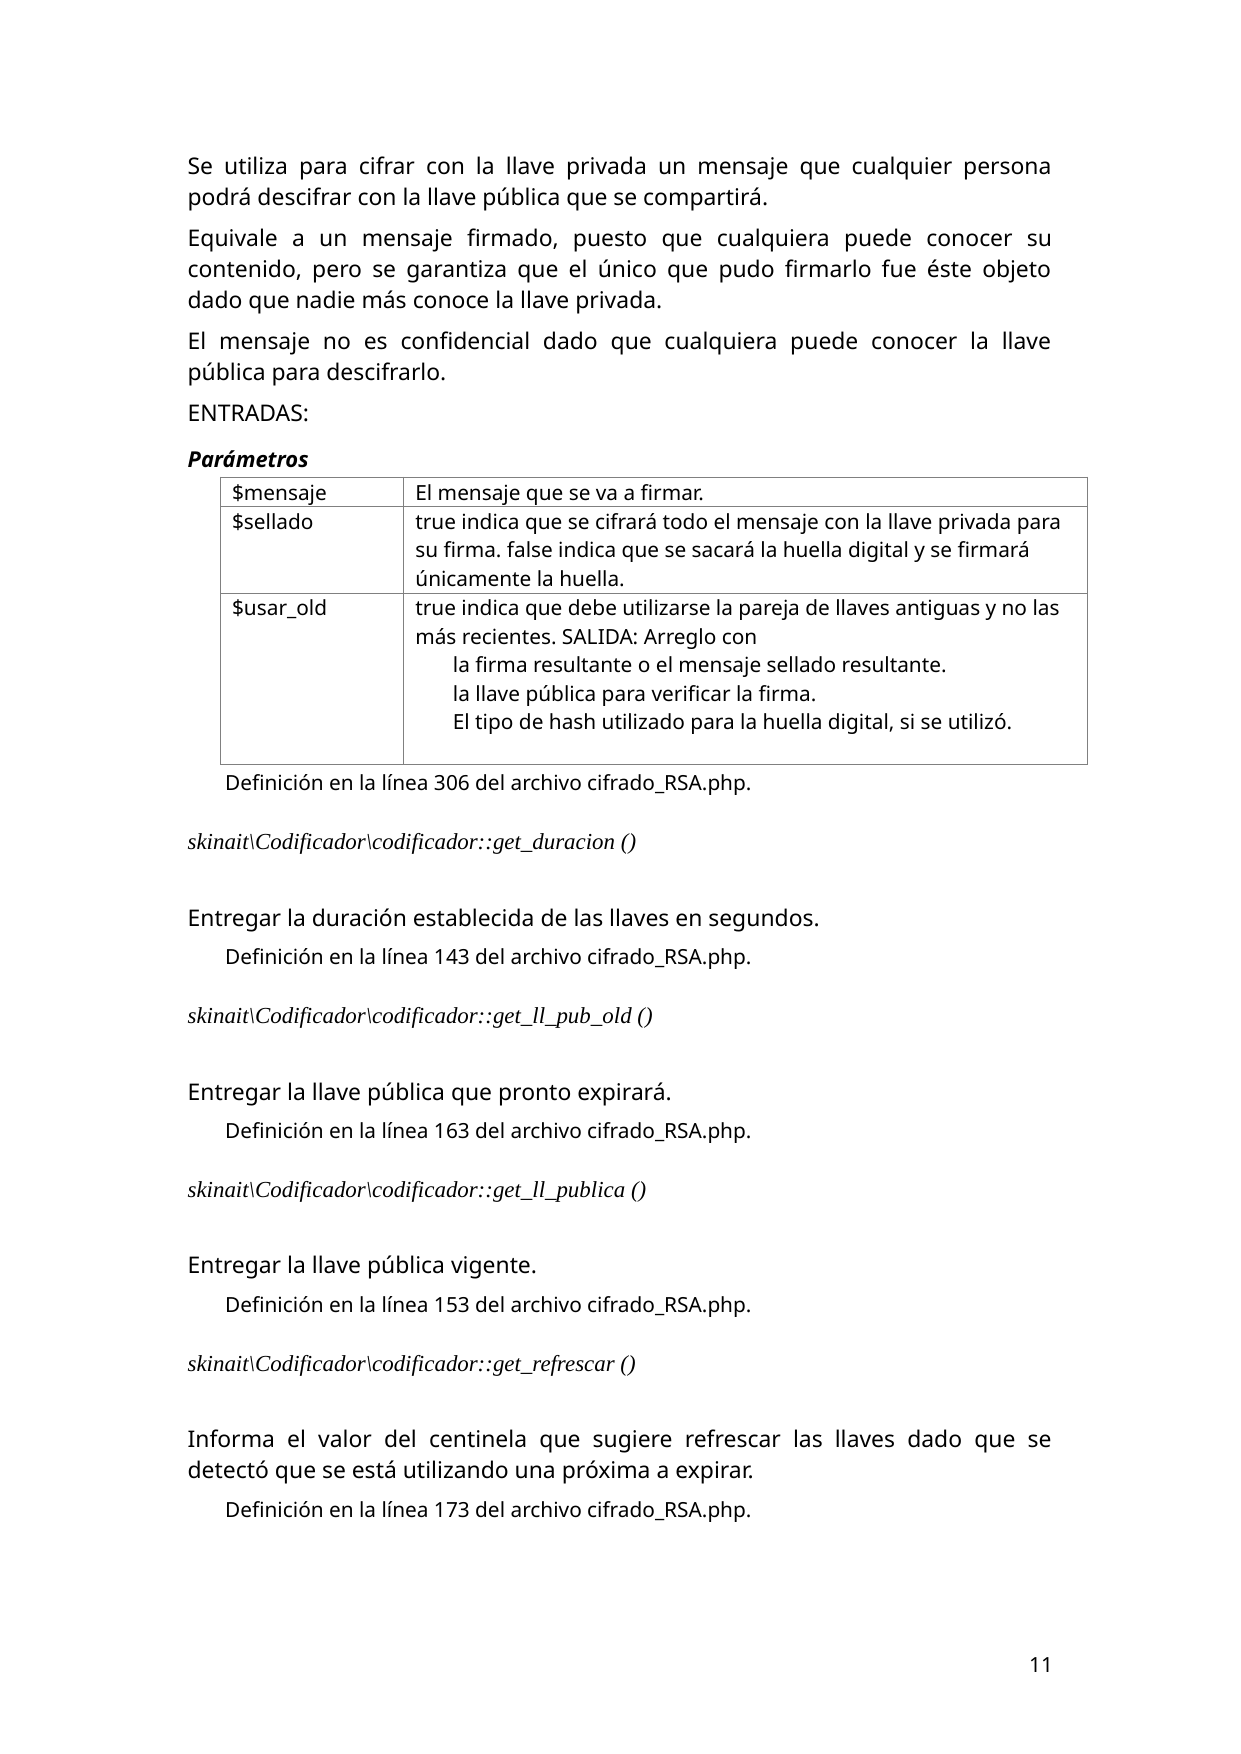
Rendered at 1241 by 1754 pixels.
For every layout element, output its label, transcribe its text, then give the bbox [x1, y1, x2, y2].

list Definición en la línea 163 del archivo cifrado_RSA.php. [225, 1116, 1053, 1144]
table_cell true indica que se cifrará todo el mensaje con la llave privada para su firma. false indica que se sacará la huella digital y se firmará únicamente la huella. [404, 507, 1087, 592]
subtitle skinait\Codificador\codificador::get_ll_publica () [187, 1176, 1053, 1202]
subtitle skinait\Codificador\codificador::get_refrescar () [187, 1349, 1053, 1376]
subtitle skinait\Codificador\codificador::get_ll_pub_old () [187, 1002, 1053, 1028]
list Definición en la línea 143 del archivo cifrado_RSA.php. [225, 942, 1053, 971]
text Entregar la duración establecida de las llaves en segundos. [187, 902, 1053, 933]
text El mensaje no es confidencial dado que cualquiera puede conocer la llave pública para descifrarlo. [187, 325, 1053, 387]
text ENTRADAS: [187, 397, 1053, 428]
text Entregar la llave pública vigente. [187, 1249, 1053, 1281]
list Definición en la línea 173 del archivo cifrado_RSA.php. [225, 1495, 1053, 1523]
list Definición en la línea 153 del archivo cifrado_RSA.php. [225, 1290, 1053, 1318]
table_header $mensaje [221, 478, 403, 506]
subtitle Parámetros [187, 444, 1053, 473]
table_cell $usar_old [221, 594, 403, 764]
table_cell $sellado [221, 507, 403, 592]
table_cell true indica que debe utilizarse la pareja de llaves antiguas y no las más recientes. SALIDA: Arreglo con la firma resultante o el mensaje sellado resultante. la llave pública para verificar la firma. El tipo de hash utilizado para la huella digital, si se utilizó. [404, 594, 1087, 764]
subtitle skinait\Codificador\codificador::get_duracion () [187, 828, 1053, 854]
table_header El mensaje que se va a firmar. [404, 478, 1087, 506]
list Definición en la línea 306 del archivo cifrado_RSA.php. [225, 768, 1053, 797]
text Se utiliza para cifrar con la llave privada un mensaje que cualquier persona podrá descifrar con la llave pública que se compartirá. [187, 150, 1053, 212]
text Equivale a un mensaje firmado, puesto que cualquiera puede conocer su contenido, pero se garantiza que el único que pudo firmarlo fue éste objeto dado que nadie más conoce la llave privada. [187, 222, 1053, 316]
text Informa el valor del centinela que sugiere refrescar las llaves dado que se detectó que se está utilizando una próxima a expirar. [187, 1423, 1053, 1486]
text Entregar la llave pública que pronto expirará. [187, 1075, 1053, 1107]
